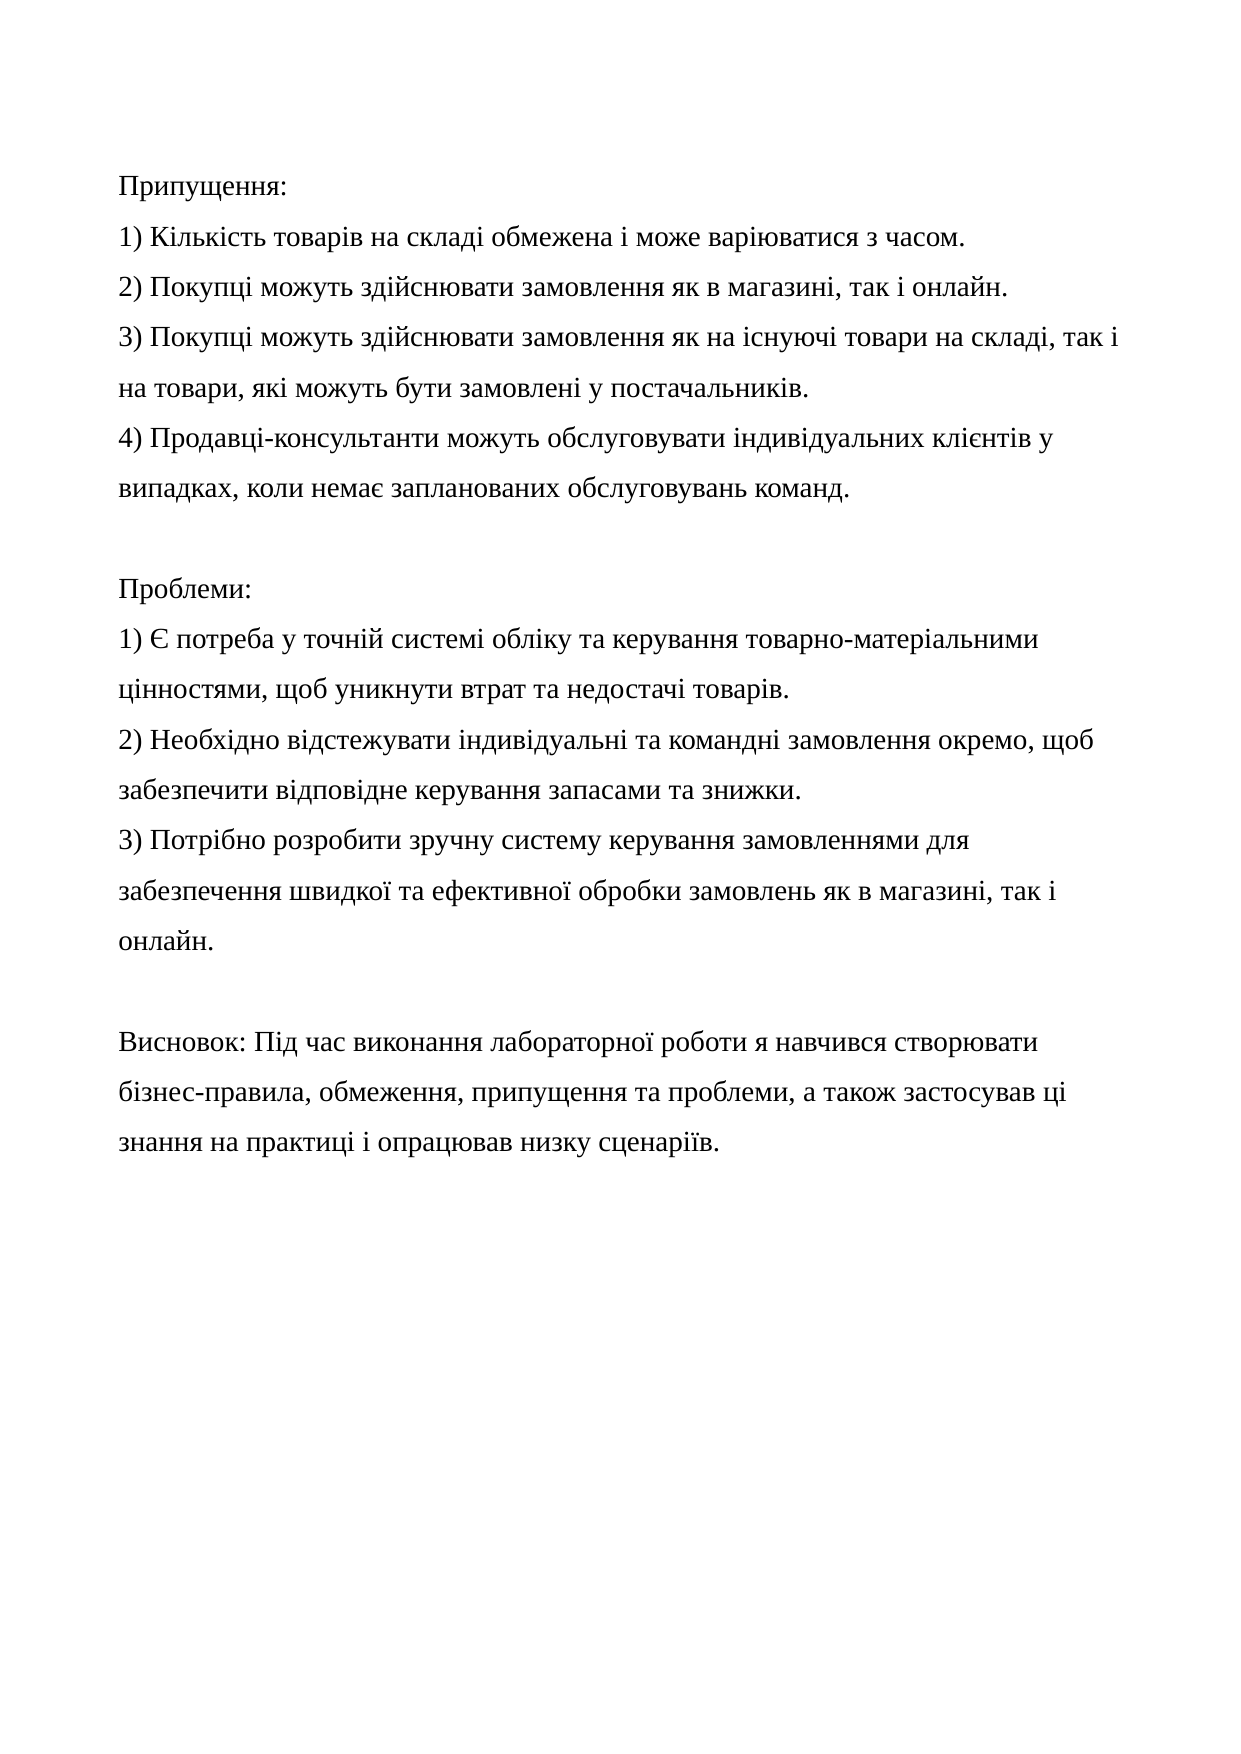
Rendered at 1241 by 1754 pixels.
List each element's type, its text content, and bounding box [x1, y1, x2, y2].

text 1) Кількість товарів на складі обмежена і може варіюватися з часом. [118, 219, 1122, 252]
text 2) Необхідно відстежувати індивідуальні та командні замовлення окремо, щоб забезпечити відповідне керування запасами та знижки. [118, 722, 1122, 806]
text 3) Покупці можуть здійснювати замовлення як на існуючі товари на складі, так і на товари, які можуть бути замовлені у постачальників. [118, 319, 1122, 403]
text 4) Продавці-консультанти можуть обслуговувати індивідуальних клієнтів у випадках, коли немає запланованих обслуговувань команд. [118, 420, 1122, 504]
text Припущення: [118, 168, 1122, 202]
text 1) Є потреба у точній системі обліку та керування товарно-матеріальними цінностями, щоб уникнути втрат та недостачі товарів. [118, 621, 1122, 705]
text Проблеми: [118, 571, 1122, 604]
text 3) Потрібно розробити зручну систему керування замовленнями для забезпечення швидкої та ефективної обробки замовлень як в магазині, так і онлайн. [118, 822, 1122, 957]
text Висновок: Під час виконання лабораторної роботи я навчився створювати бізнес-правила, обмеження, припущення та проблеми, а також застосував ці знання на практиці і опрацював низку сценаріїв. [118, 1024, 1122, 1158]
text 2) Покупці можуть здійснювати замовлення як в магазині, так і онлайн. [118, 269, 1122, 303]
